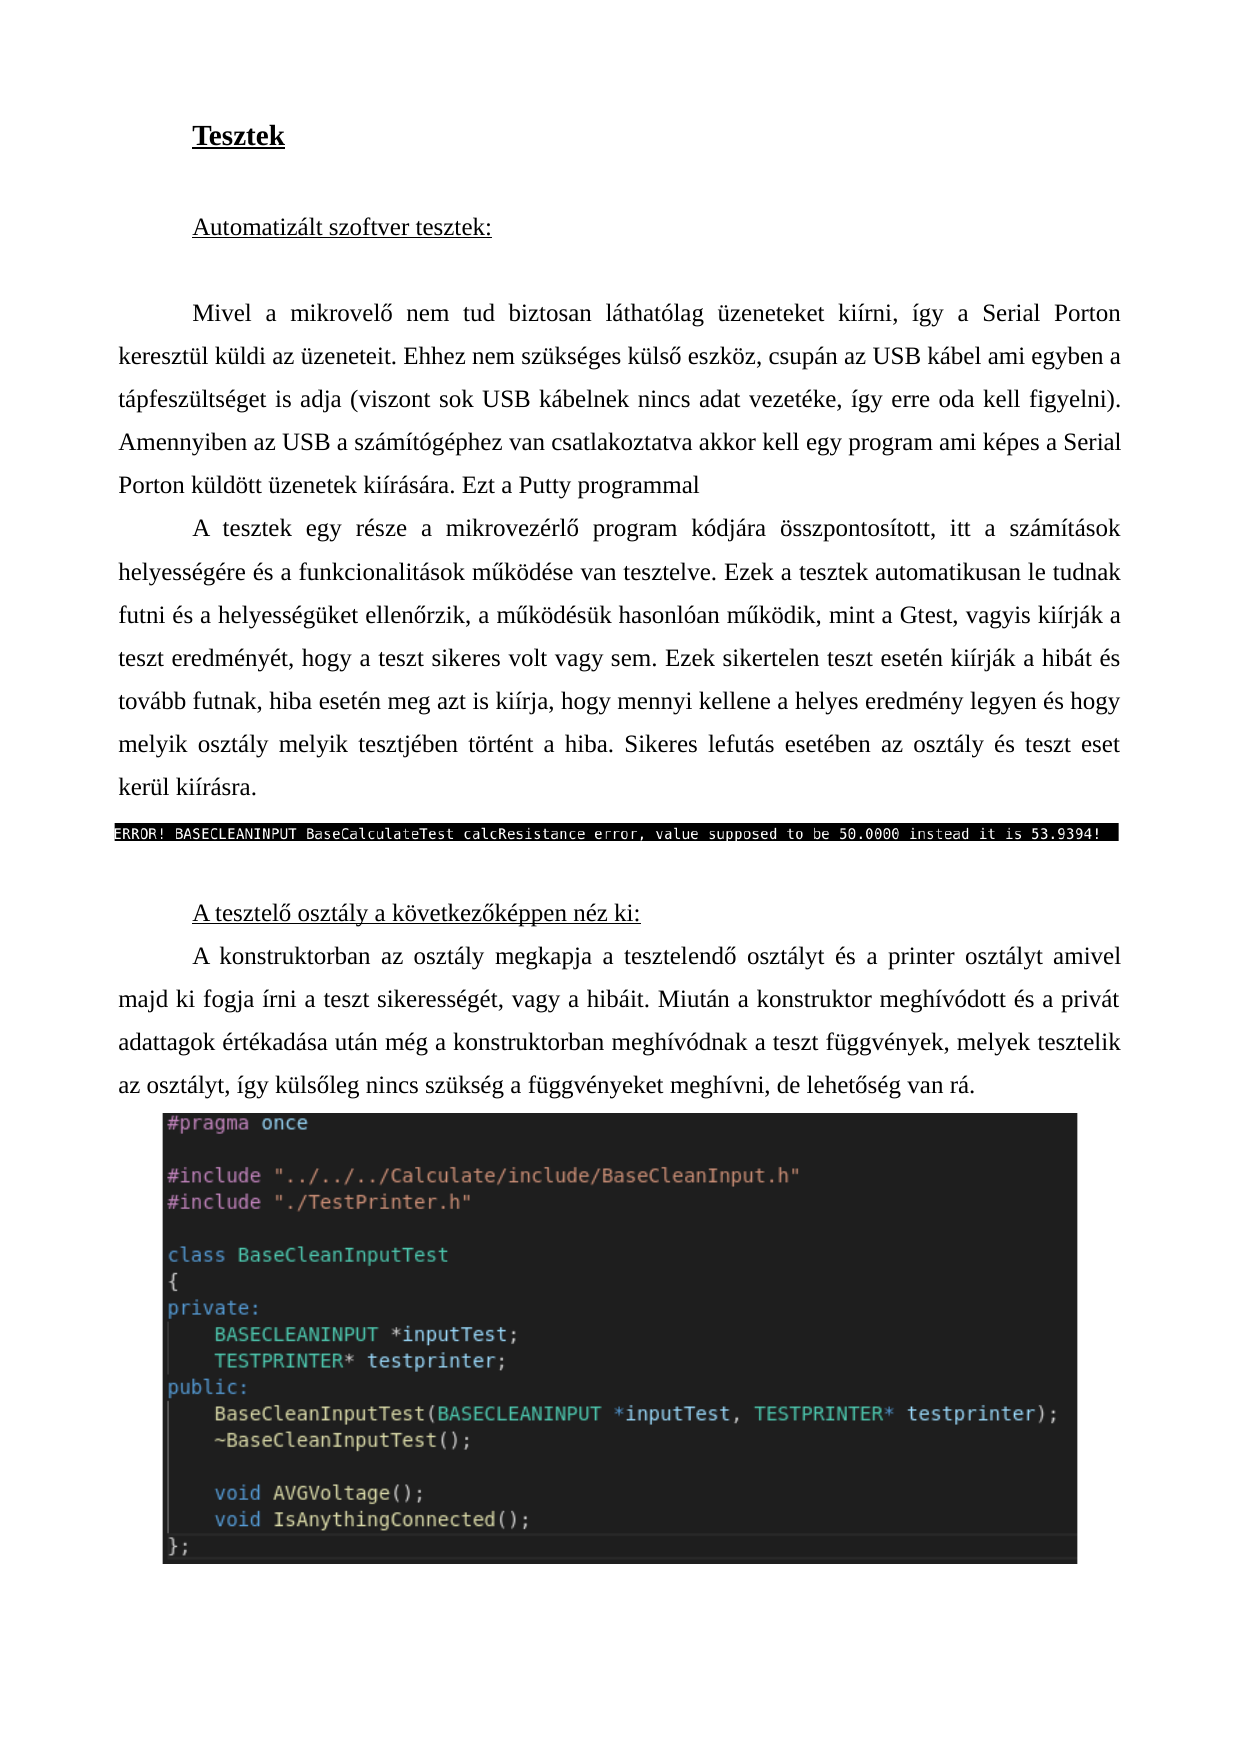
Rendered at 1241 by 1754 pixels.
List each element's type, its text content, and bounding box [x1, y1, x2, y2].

text A tesztelő osztály a következőképpen néz ki: [118, 898, 1122, 927]
text A konstruktorban az osztály megkapja a tesztelendő osztályt és a printer osztályt amivel majd ki fogja írni a teszt sikerességét, vagy a hibáit. Miután a konstruktor meghívódott és a privát adattagok értékadása után még a konstruktorban meghívódnak a teszt függvények, melyek tesztelik az osztályt, így külsőleg nincs szükség a függvényeket meghívni, de lehetőség van rá. [118, 941, 1122, 1099]
picture [162, 1113, 1078, 1564]
text Tesztek [118, 118, 1122, 152]
picture [114, 823, 1119, 841]
text Automatizált szoftver tesztek: [118, 212, 1122, 240]
text Mivel a mikrovelő nem tud biztosan láthatólag üzeneteket kiírni, így a Serial Porton keresztül küldi az üzeneteit. Ehhez nem szükséges külső eszköz, csupán az USB kábel ami egyben a tápfeszültséget is adja (viszont sok USB kábelnek nincs adat vezetéke, így erre oda kell figyelni). Amennyiben az USB a számítógéphez van csatlakoztatva akkor kell egy program ami képes a Serial Porton küldött üzenetek kiírására. Ezt a Putty programmal [118, 298, 1122, 499]
text A tesztek egy része a mikrovezérlő program kódjára összpontosított, itt a számítások helyességére és a funkcionalitások működése van tesztelve. Ezek a tesztek automatikusan le tudnak futni és a helyességüket ellenőrzik, a működésük hasonlóan működik, mint a Gtest, vagyis kiírják a teszt eredményét, hogy a teszt sikeres volt vagy sem. Ezek sikertelen teszt esetén kiírják a hibát és tovább futnak, hiba esetén meg azt is kiírja, hogy mennyi kellene a helyes eredmény legyen és hogy melyik osztály melyik tesztjében történt a hiba. Sikeres lefutás esetében az osztály és teszt eset kerül kiírásra. [118, 513, 1122, 801]
